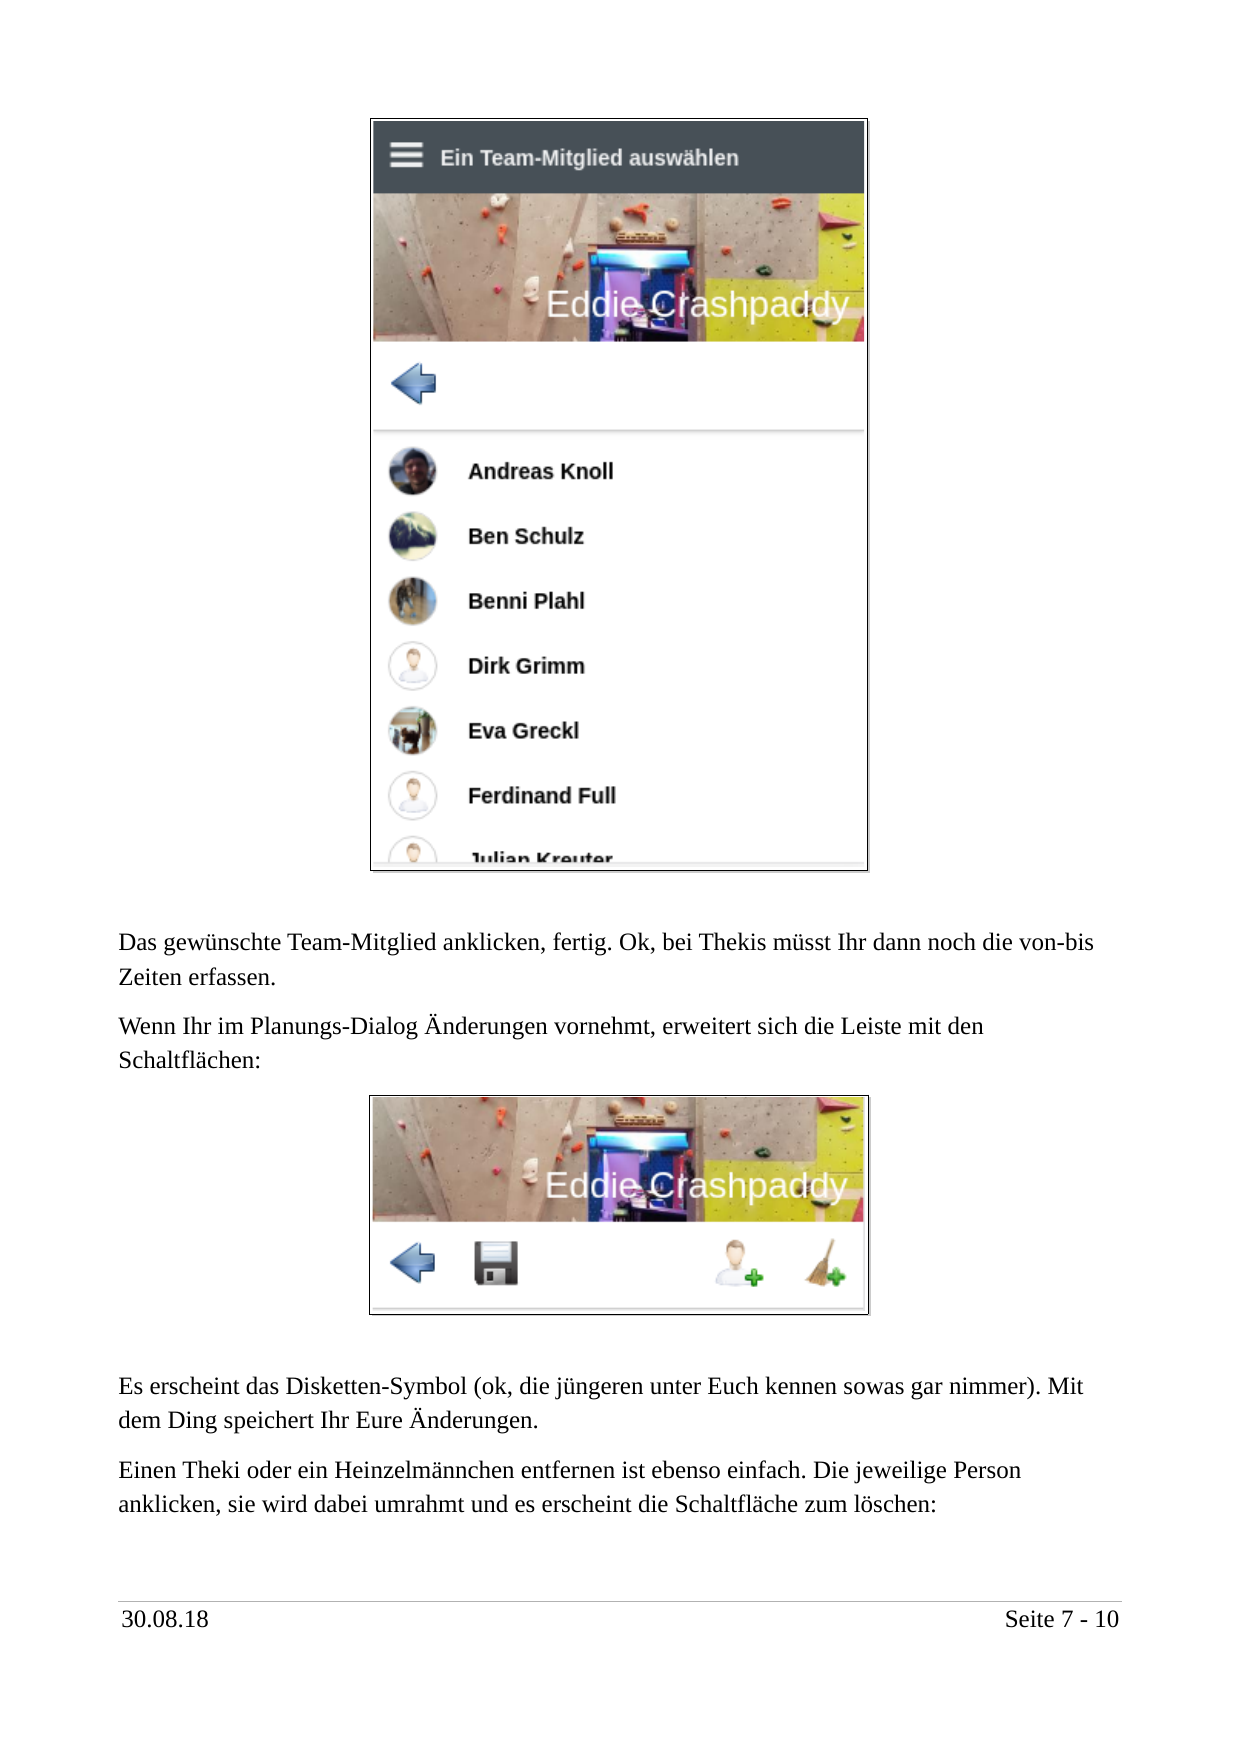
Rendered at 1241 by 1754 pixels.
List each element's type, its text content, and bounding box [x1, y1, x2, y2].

picture [373, 121, 865, 867]
text Es erscheint das Disketten-Symbol (ok, die jüngeren unter Euch kennen sowas gar nimmer). Mit dem Ding speichert Ihr Eure Änderungen. [118, 1371, 1122, 1434]
picture [372, 1097, 865, 1311]
text Das gewünschte Team-Mitglied anklicken, fertig. Ok, bei Thekis müsst Ihr dann noch die von-bis Zeiten erfassen. [118, 927, 1122, 991]
text Einen Theki oder ein Heinzelmännchen entfernen ist ebenso einfach. Die jeweilige Person anklicken, sie wird dabei umrahmt und es erscheint die Schaltfläche zum löschen: [118, 1455, 1122, 1518]
text Wenn Ihr im Planungs-Dialog Änderungen vornehmt, erweitert sich die Leiste mit den Schaltflächen: [118, 1011, 1122, 1074]
